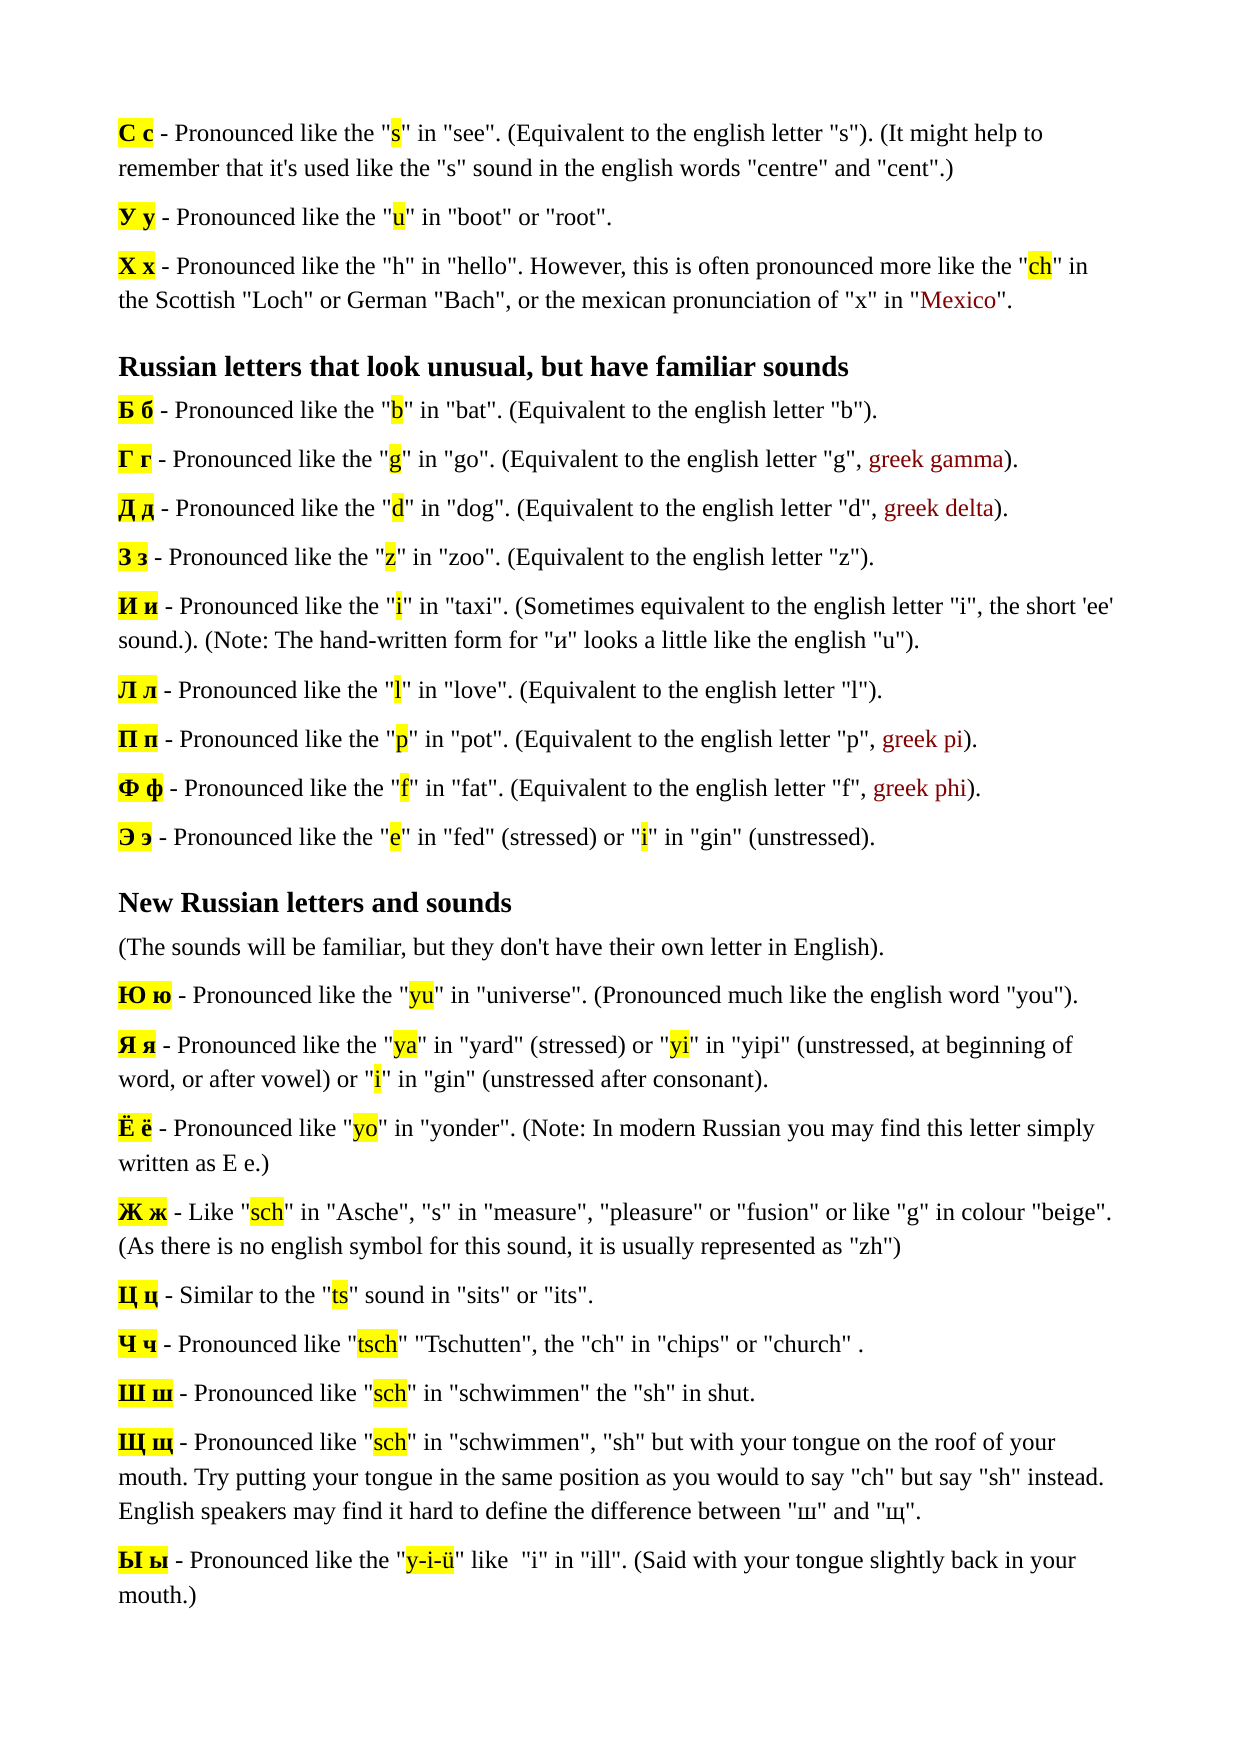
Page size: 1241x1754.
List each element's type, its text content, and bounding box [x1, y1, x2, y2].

text З з - Pronounced like the "z" in "zoo". (Equivalent to the english letter "z"). [118, 542, 1122, 571]
text Щ щ - Pronounced like "sch" in "schwimmen", "sh" but with your tongue on the roof of your mouth. Try putting your tongue in the same position as you would to say "ch" but say "sh" instead. English speakers may find it hard to define the difference between "ш" and "щ". [118, 1427, 1122, 1525]
text С с - Pronounced like the "s" in "see". (Equivalent to the english letter "s"). (It might help to remember that it's used like the "s" sound in the english words "centre" and "cent".) [118, 118, 1122, 181]
text Ц ц - Similar to the "ts" sound in "sits" or "its". [118, 1280, 1122, 1309]
text Ю ю - Pronounced like the "yu" in "universe". (Pronounced much like the english word "you"). [118, 981, 1122, 1009]
text Ы ы - Pronounced like the "y-i-ü" like "i" in "ill". (Said with your tongue slightly back in your mouth.) [118, 1546, 1122, 1609]
text И и - Pronounced like the "i" in "taxi". (Sometimes equivalent to the english letter "i", the short 'ee' sound.). (Note: The hand-written form for "и" looks a little like the english "u"). [118, 591, 1122, 654]
text П п - Pronounced like the "p" in "pot". (Equivalent to the english letter "p", greek pi). [118, 724, 1122, 752]
text Э э - Pronounced like the "e" in "fed" (stressed) or "i" in "gin" (unstressed). [118, 822, 1122, 851]
text Х х - Pronounced like the "h" in "hello". However, this is often pronounced more like the "ch" in the Scottish "Loch" or German "Bach", or the mexican pronunciation of "x" in "Mexico". [118, 251, 1122, 314]
text Г г - Pronounced like the "g" in "go". (Equivalent to the english letter "g", greek gamma). [118, 444, 1122, 473]
text У у - Pronounced like the "u" in "boot" or "root". [118, 202, 1122, 230]
text Ш ш - Pronounced like "sch" in "schwimmen" the "sh" in shut. [118, 1378, 1122, 1407]
text Ж ж - Like "sch" in "Asche", "s" in "measure", "pleasure" or "fusion" or like "g" in colour "beige". (As there is no english symbol for this sound, it is usually represented as "zh") [118, 1197, 1122, 1260]
text Ё ё - Pronounced like "yo" in "yonder". (Note: In modern Russian you may find this letter simply written as Е е.) [118, 1113, 1122, 1176]
text Л л - Pronounced like the "l" in "love". (Equivalent to the english letter "l"). [118, 675, 1122, 703]
subtitle Russian letters that look unusual, but have familiar sounds [118, 349, 1122, 382]
text (The sounds will be familiar, but they don't have their own letter in English). [118, 932, 1122, 960]
subtitle New Russian letters and sounds [118, 886, 1122, 919]
text Ч ч - Pronounced like "tsch" "Tschutten", the "ch" in "chips" or "church" . [118, 1329, 1122, 1358]
text Д д - Pronounced like the "d" in "dog". (Equivalent to the english letter "d", greek delta). [118, 493, 1122, 522]
text Ф ф - Pronounced like the "f" in "fat". (Equivalent to the english letter "f", greek phi). [118, 773, 1122, 802]
text Я я - Pronounced like the "ya" in "yard" (stressed) or "yi" in "yipi" (unstressed, at beginning of word, or after vowel) or "i" in "gin" (unstressed after consonant). [118, 1030, 1122, 1093]
text Б б - Pronounced like the "b" in "bat". (Equivalent to the english letter "b"). [118, 395, 1122, 424]
